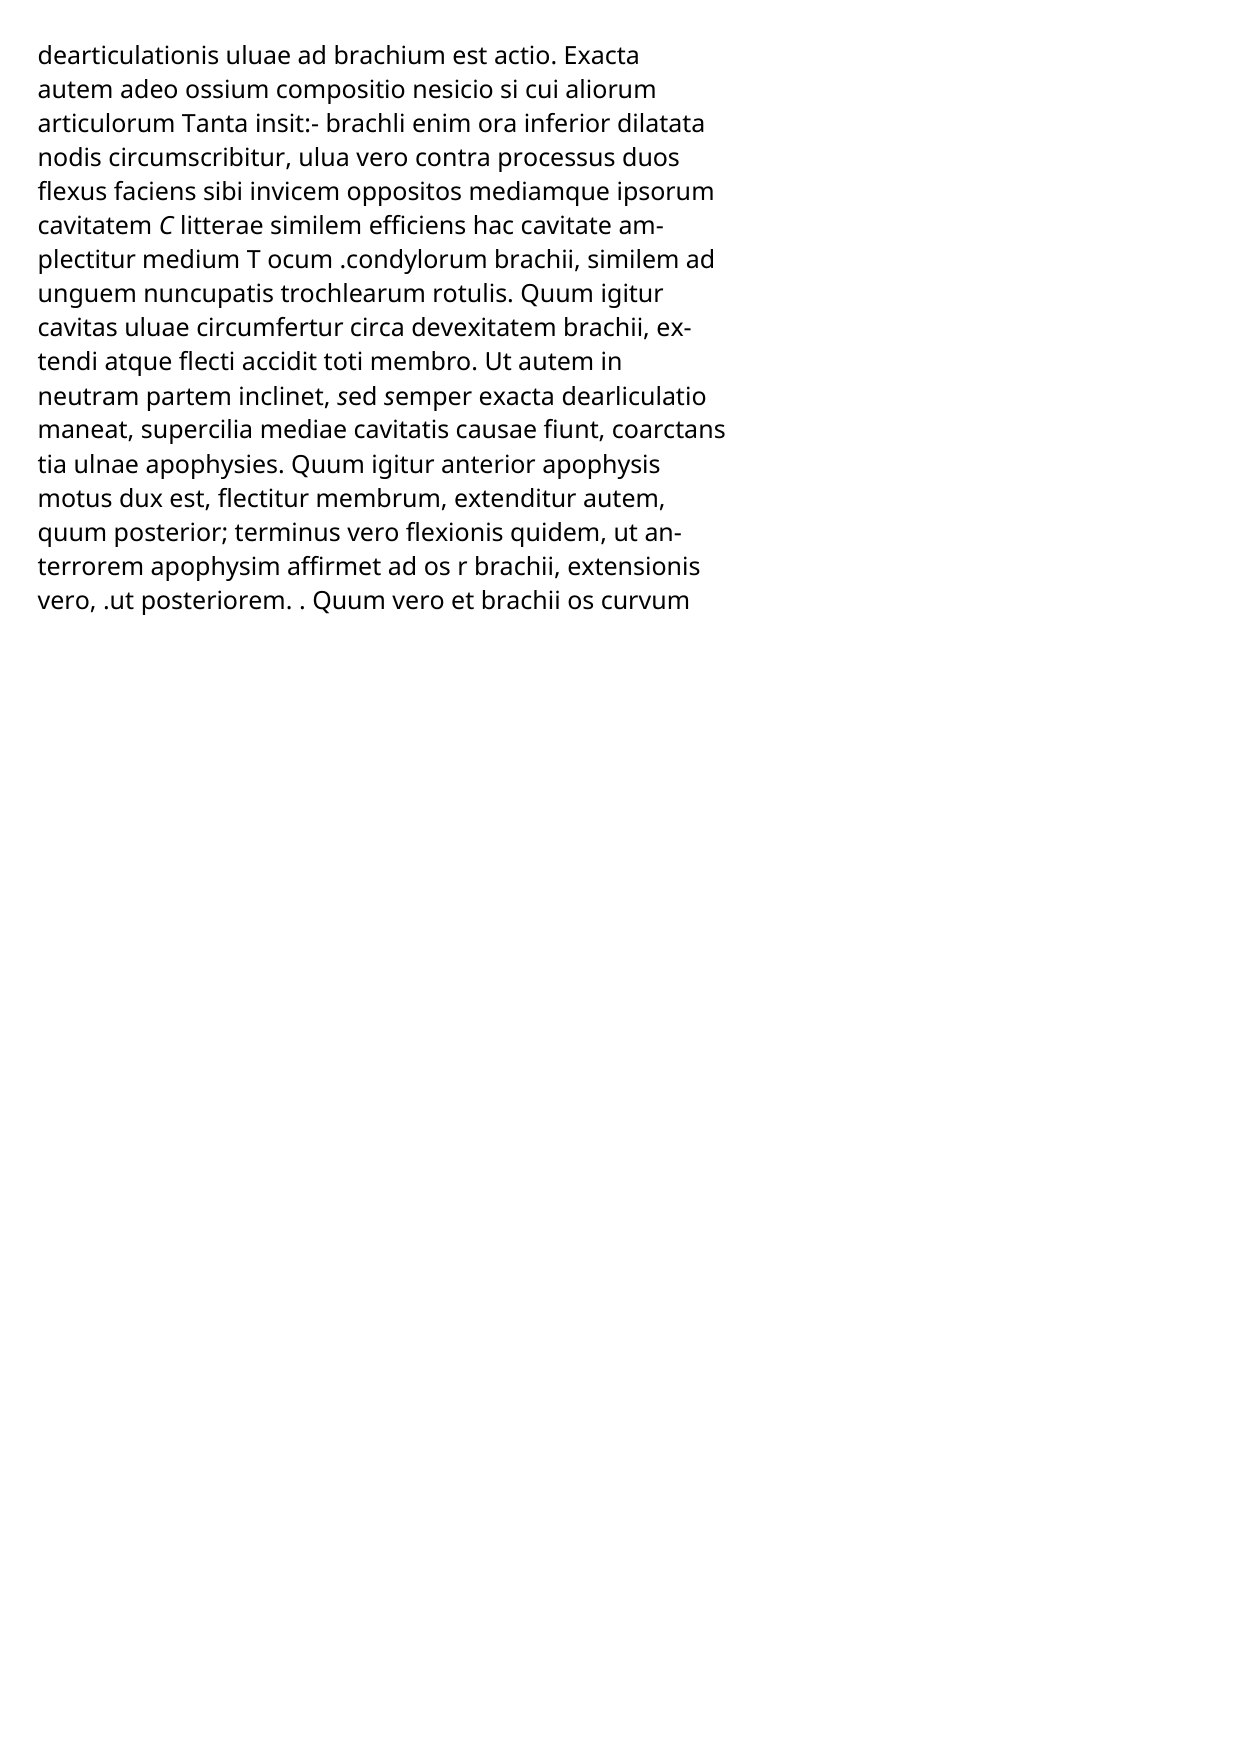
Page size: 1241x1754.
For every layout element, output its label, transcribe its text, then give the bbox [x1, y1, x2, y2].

text dearticulationis uluae ad brachium est actio. Exacta autem adeo ossium compositio nesicio si cui aliorum articulorum Tanta insit:- brachli enim ora inferior dilatata nodis circumscribitur, ulua vero contra processus duos flexus faciens sibi invicem oppositos mediamque ipsorum cavitatem C litterae similem efficiens hac cavitate am- plectitur medium T ocum .condylorum brachii, similem ad unguem nuncupatis trochlearum rotulis. Quum igitur cavitas uluae circumfertur circa devexitatem brachii, ex- tendi atque flecti accidit toti membro. Ut autem in neutram partem inclinet, sed semper exacta dearliculatio maneat, supercilia mediae cavitatis causae fiunt, coarctans tia ulnae apophysies. Quum igitur anterior apophysis motus dux est, flectitur membrum, extenditur autem, quum posterior; terminus vero flexionis quidem, ut an- terrorem apophysim affirmet ad os r brachii, extensionis vero, .ut posteriorem. . Quum vero et brachii os curvum [37, 37, 1203, 617]
